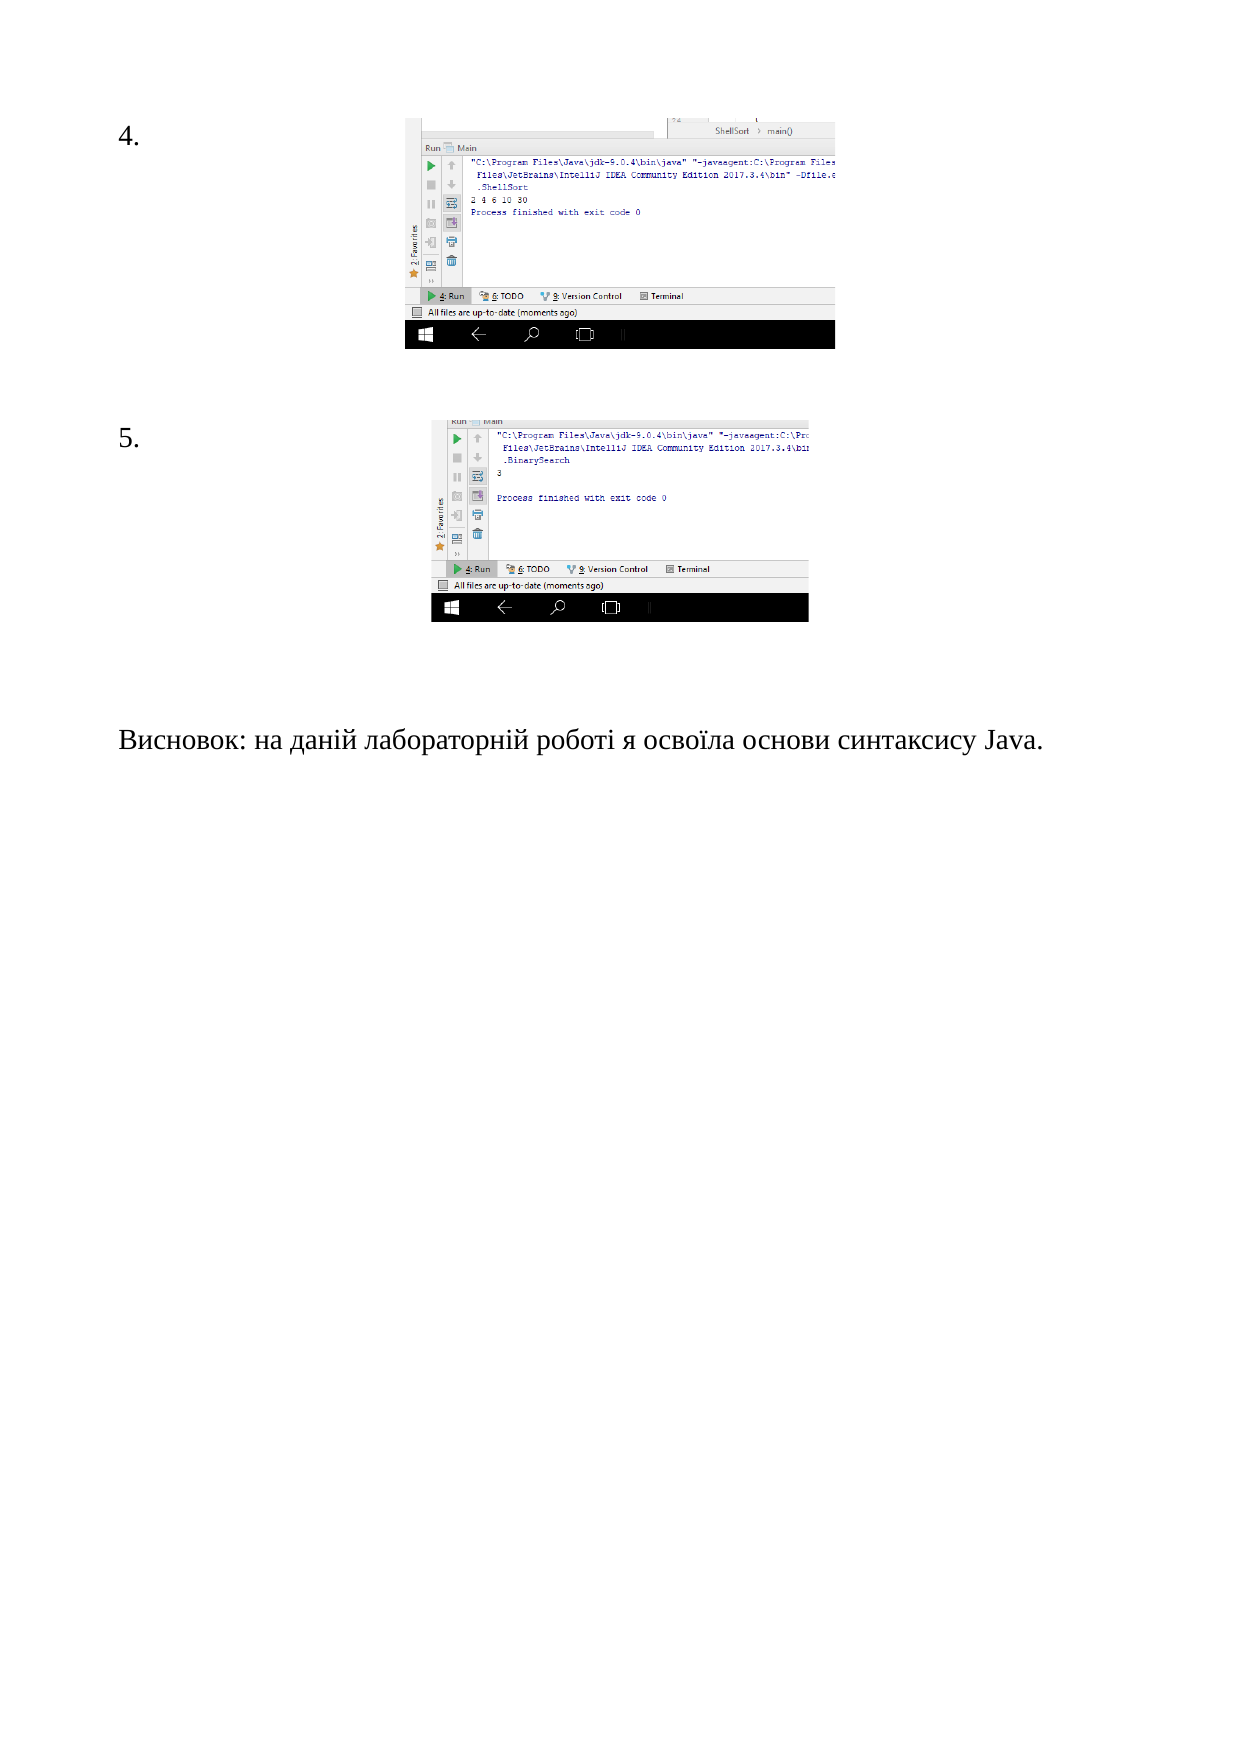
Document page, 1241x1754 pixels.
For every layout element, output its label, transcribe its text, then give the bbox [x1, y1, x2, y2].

text [432, 420, 1122, 453]
text Висновок: на даній лабораторній роботі я освоїла основи синтаксису Java. [118, 722, 1122, 755]
text [406, 118, 1122, 152]
text 5. [118, 420, 431, 453]
text 4. [118, 118, 405, 152]
